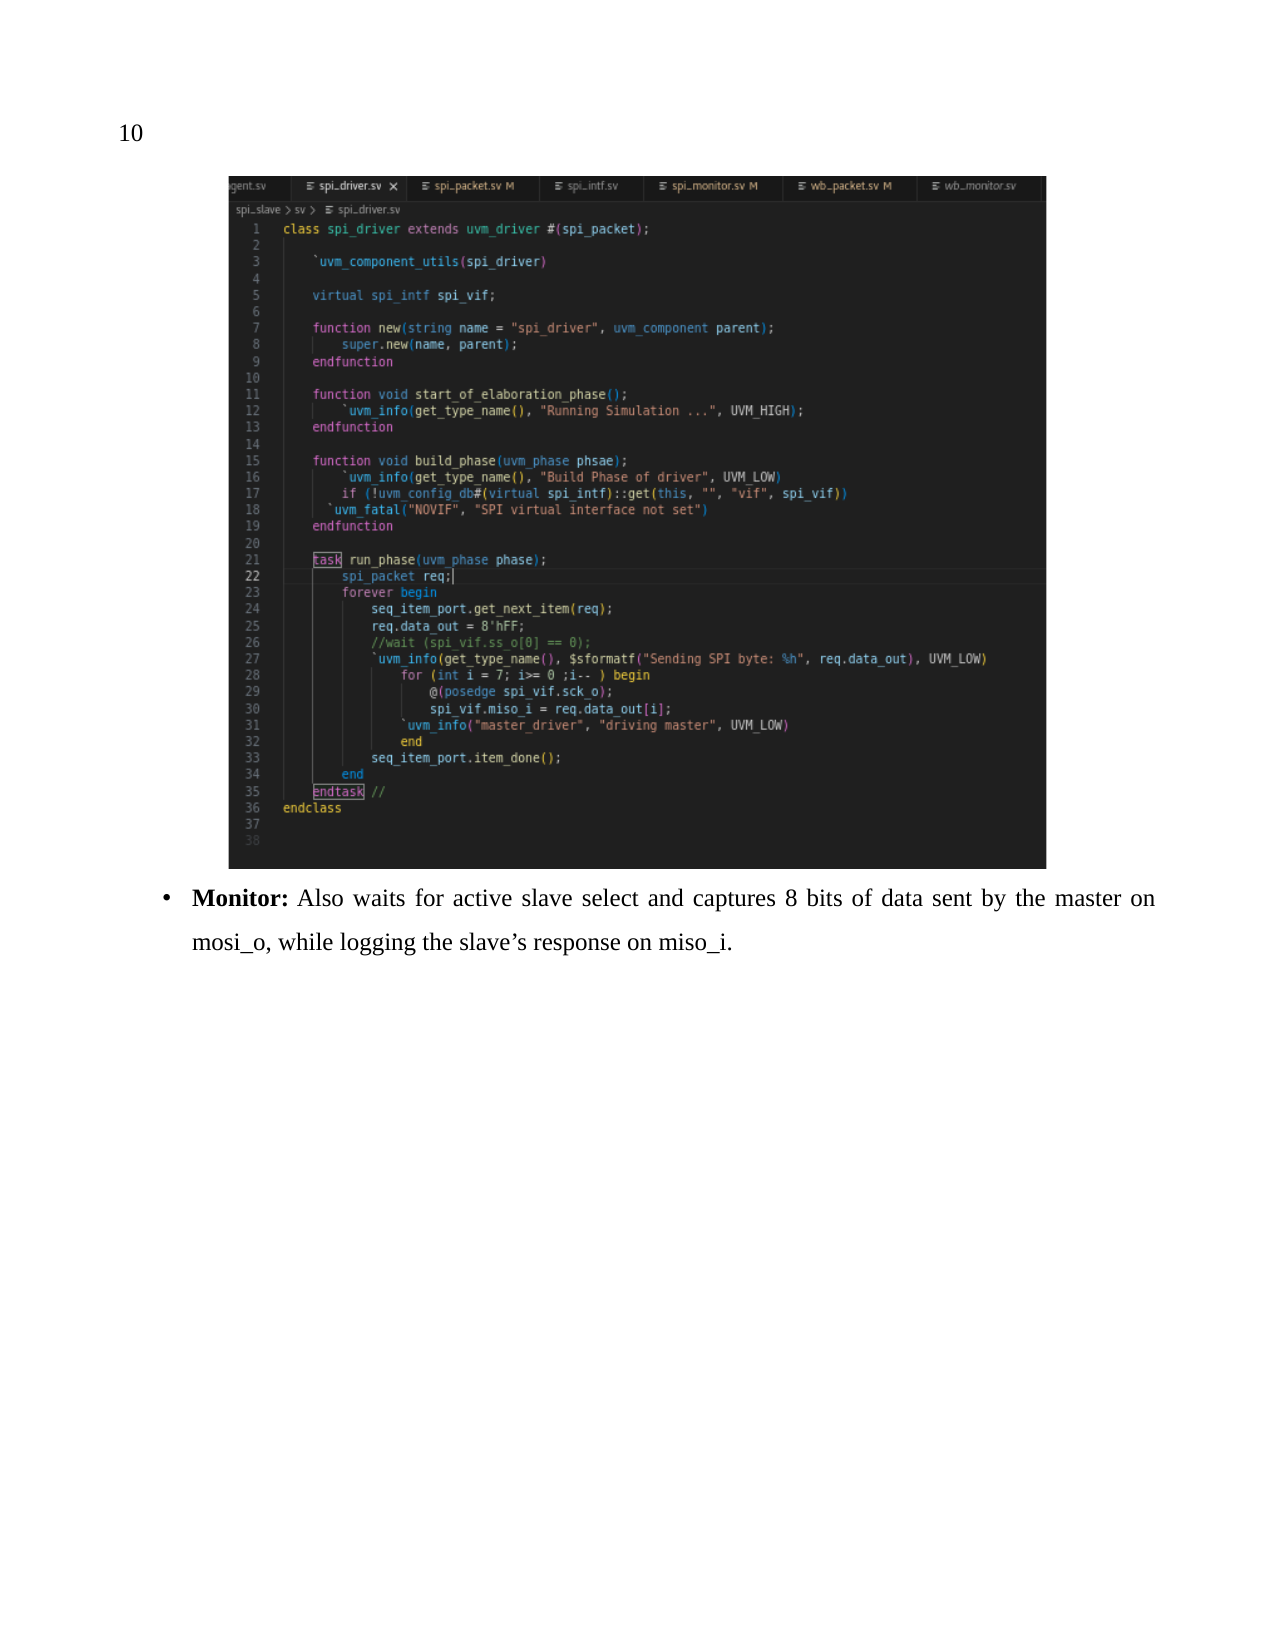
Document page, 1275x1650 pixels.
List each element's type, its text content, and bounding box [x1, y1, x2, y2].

list Monitor: Also waits for active slave select and captures 8 bits of data sent by the master on mosi_o, while logging the slave’s response on miso_i. [162, 748, 1157, 955]
picture [228, 176, 1047, 869]
